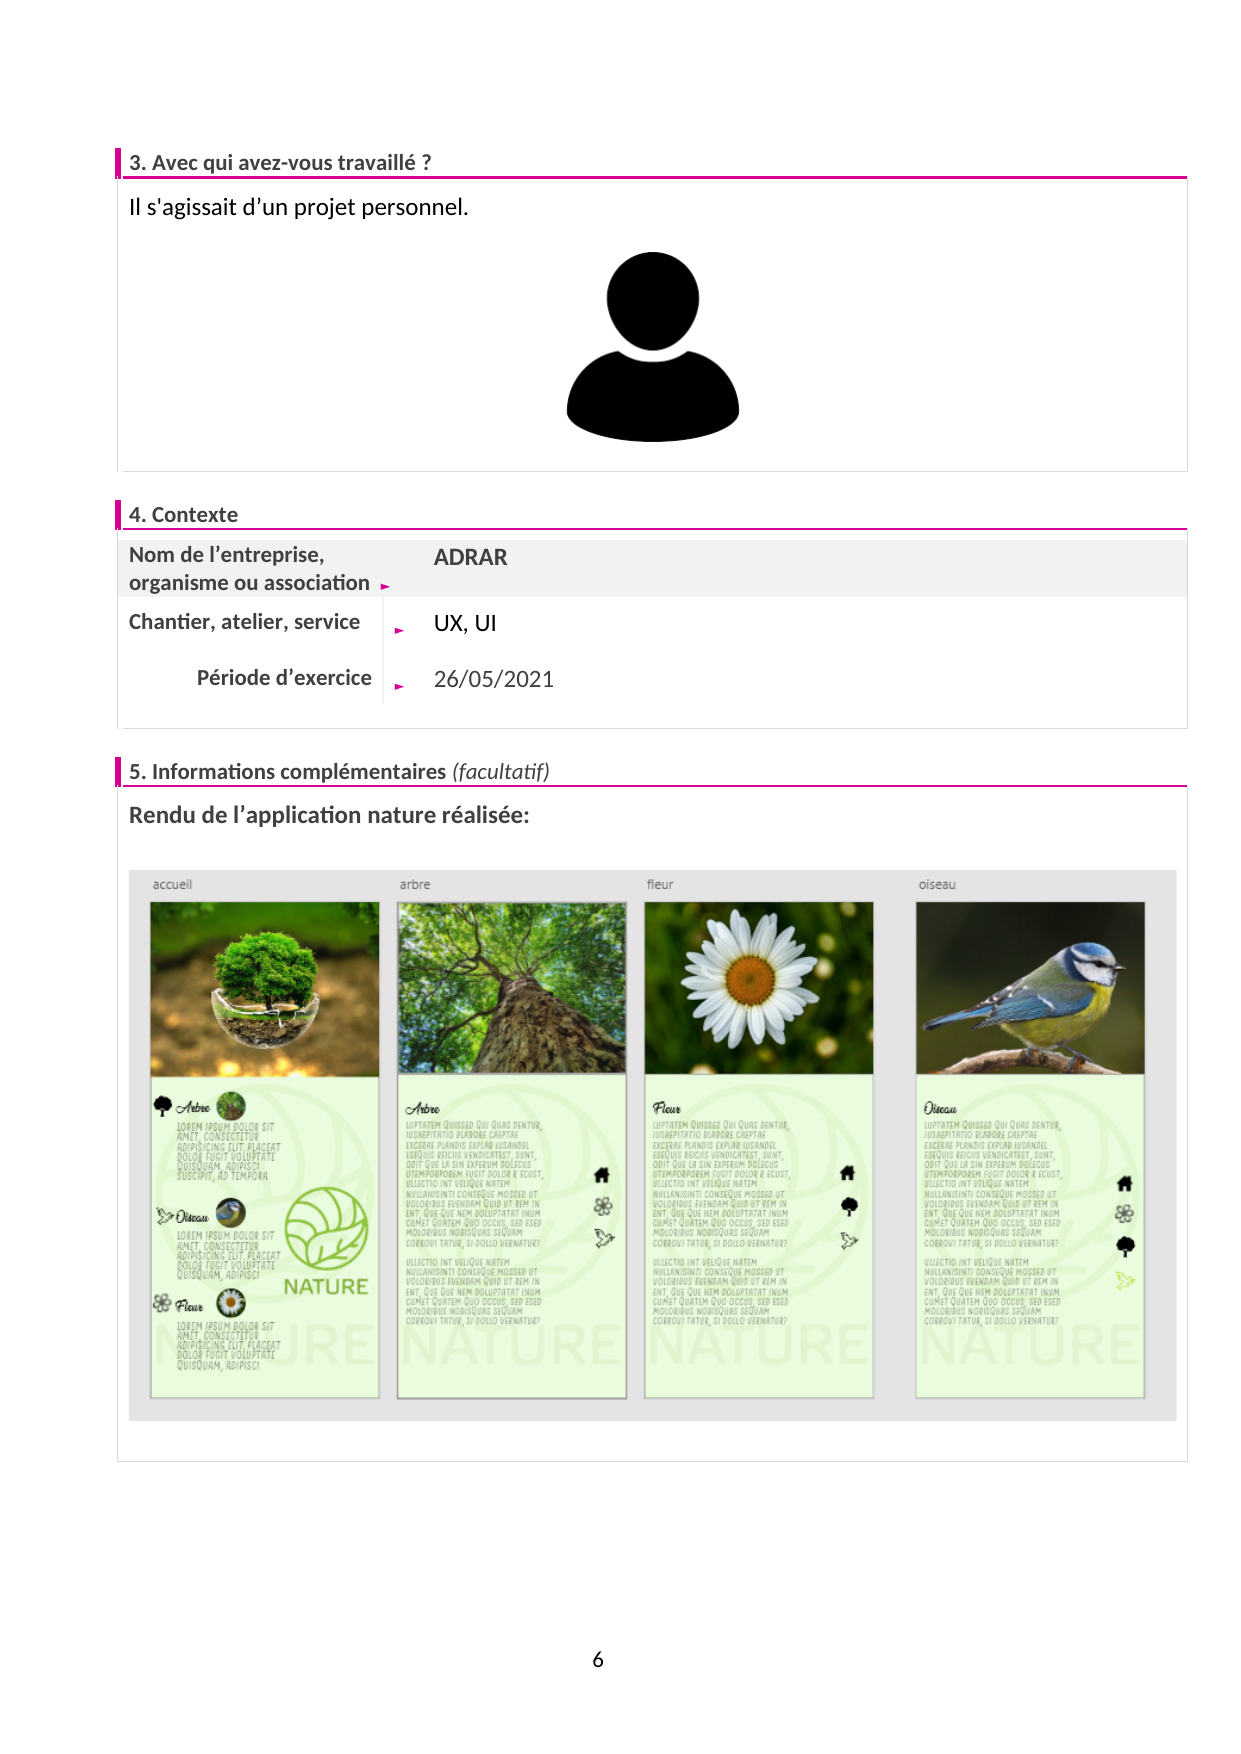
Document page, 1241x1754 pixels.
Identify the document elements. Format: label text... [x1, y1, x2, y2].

table_cell [118, 704, 1187, 728]
table_cell [118, 728, 1188, 757]
table_cell [384, 597, 1187, 607]
table_cell ► [384, 663, 422, 704]
table_cell ADRAR [422, 540, 1187, 597]
table_cell Rendu de l’application nature réalisée: [118, 785, 1187, 1461]
table_cell [118, 471, 1188, 500]
table_cell UX, UI [422, 608, 1187, 663]
table_cell 4. Contexte [121, 500, 1188, 528]
table_cell Chantier, atelier, service [118, 608, 382, 663]
table_cell Période d’exercice [118, 663, 382, 704]
table_cell [118, 597, 382, 607]
table_cell Il s'agissait d’un projet personnel. [118, 176, 1187, 471]
picture [540, 234, 766, 460]
table_cell Nom de l’entreprise, organisme ou association ► [118, 540, 422, 597]
table_cell 5. Informations complémentaires (facultatif) [121, 757, 1188, 785]
picture [128, 870, 1177, 1421]
table_cell [118, 528, 422, 540]
table_cell 26/05/2021 [422, 663, 1187, 704]
table_cell ► [384, 608, 422, 663]
table_cell [422, 530, 1187, 540]
table_header 3. Avec qui avez-vous travaillé ? [121, 148, 1188, 176]
